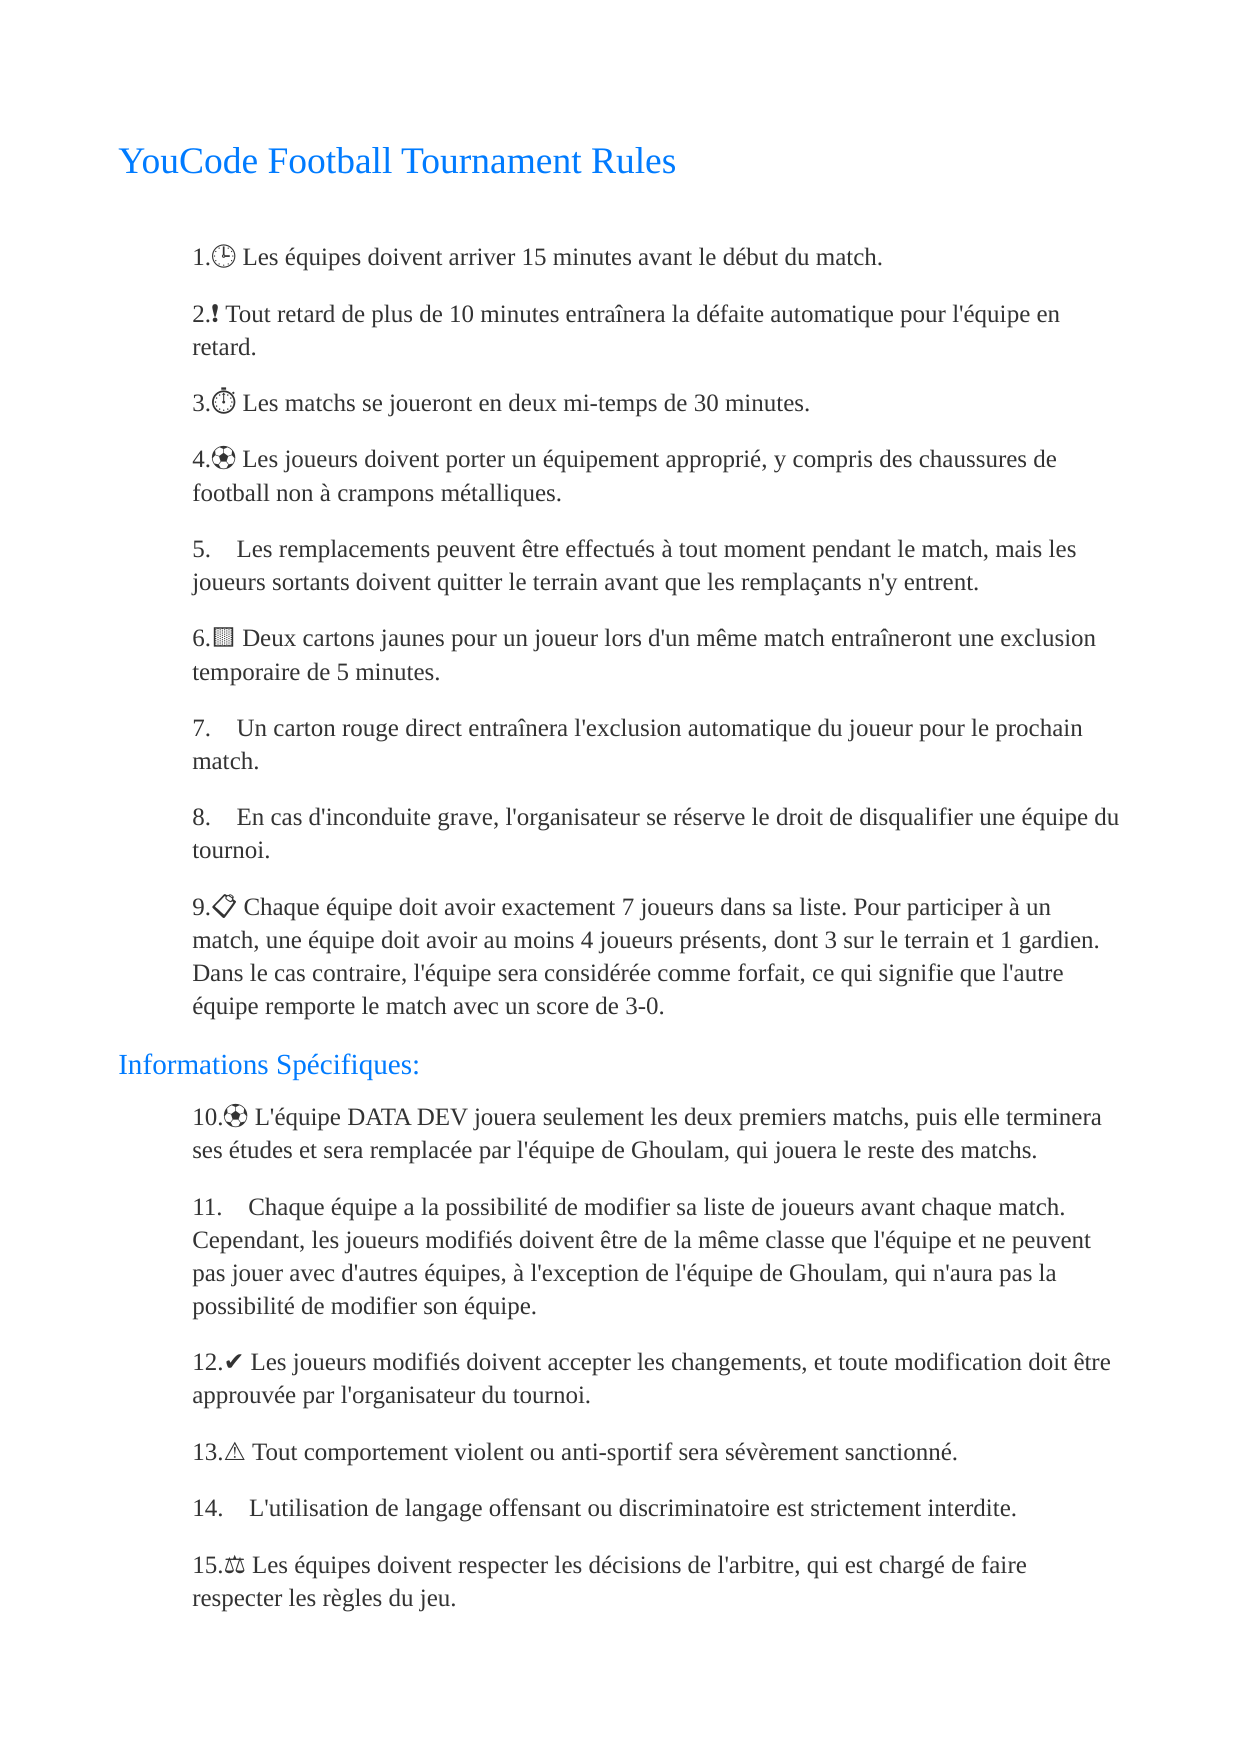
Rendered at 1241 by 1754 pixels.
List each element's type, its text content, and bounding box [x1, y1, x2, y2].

list 📋 Chaque équipe doit avoir exactement 7 joueurs dans sa liste. Pour participer à un match, une équipe doit avoir au moins 4 joueurs présents, dont 3 sur le terrain et 1 gardien. Dans le cas contraire, l'équipe sera considérée comme forfait, ce qui signifie que l'autre équipe remporte le match avec un score de 3-0. [118, 892, 1122, 1020]
list 🔄 Les remplacements peuvent être effectués à tout moment pendant le match, mais les joueurs sortants doivent quitter le terrain avant que les remplaçants n'y entrent. [118, 534, 1122, 596]
list ⏱ Les matchs se joueront en deux mi-temps de 30 minutes. [118, 388, 1122, 417]
subtitle Informations Spécifiques: [118, 1047, 1122, 1081]
list 🚫 L'utilisation de langage offensant ou discriminatoire est strictement interdite. [118, 1493, 1122, 1522]
list ⚽ L'équipe DATA DEV jouera seulement les deux premiers matchs, puis elle terminera ses études et sera remplacée par l'équipe de Ghoulam, qui jouera le reste des matchs. [118, 1102, 1122, 1164]
list 🔴 Un carton rouge direct entraînera l'exclusion automatique du joueur pour le prochain match. [118, 713, 1122, 775]
list ❗ Tout retard de plus de 10 minutes entraînera la défaite automatique pour l'équipe en retard. [118, 299, 1122, 360]
list ✔️ Les joueurs modifiés doivent accepter les changements, et toute modification doit être approuvée par l'organisateur du tournoi. [118, 1347, 1122, 1409]
list 🚫 En cas d'inconduite grave, l'organisateur se réserve le droit de disqualifier une équipe du tournoi. [118, 802, 1122, 864]
list ⚖️ Les équipes doivent respecter les décisions de l'arbitre, qui est chargé de faire respecter les règles du jeu. [118, 1550, 1122, 1611]
list 🕒 Les équipes doivent arriver 15 minutes avant le début du match. [118, 242, 1122, 271]
list 🟨 Deux cartons jaunes pour un joueur lors d'un même match entraîneront une exclusion temporaire de 5 minutes. [118, 623, 1122, 685]
subtitle YouCode Football Tournament Rules [118, 139, 1122, 182]
list ⚽ Les joueurs doivent porter un équipement approprié, y compris des chaussures de football non à crampons métalliques. [118, 444, 1122, 506]
list 🔄 Chaque équipe a la possibilité de modifier sa liste de joueurs avant chaque match. Cependant, les joueurs modifiés doivent être de la même classe que l'équipe et ne peuvent pas jouer avec d'autres équipes, à l'exception de l'équipe de Ghoulam, qui n'aura pas la possibilité de modifier son équipe. [118, 1192, 1122, 1319]
list ⚠️ Tout comportement violent ou anti-sportif sera sévèrement sanctionné. [118, 1437, 1122, 1466]
